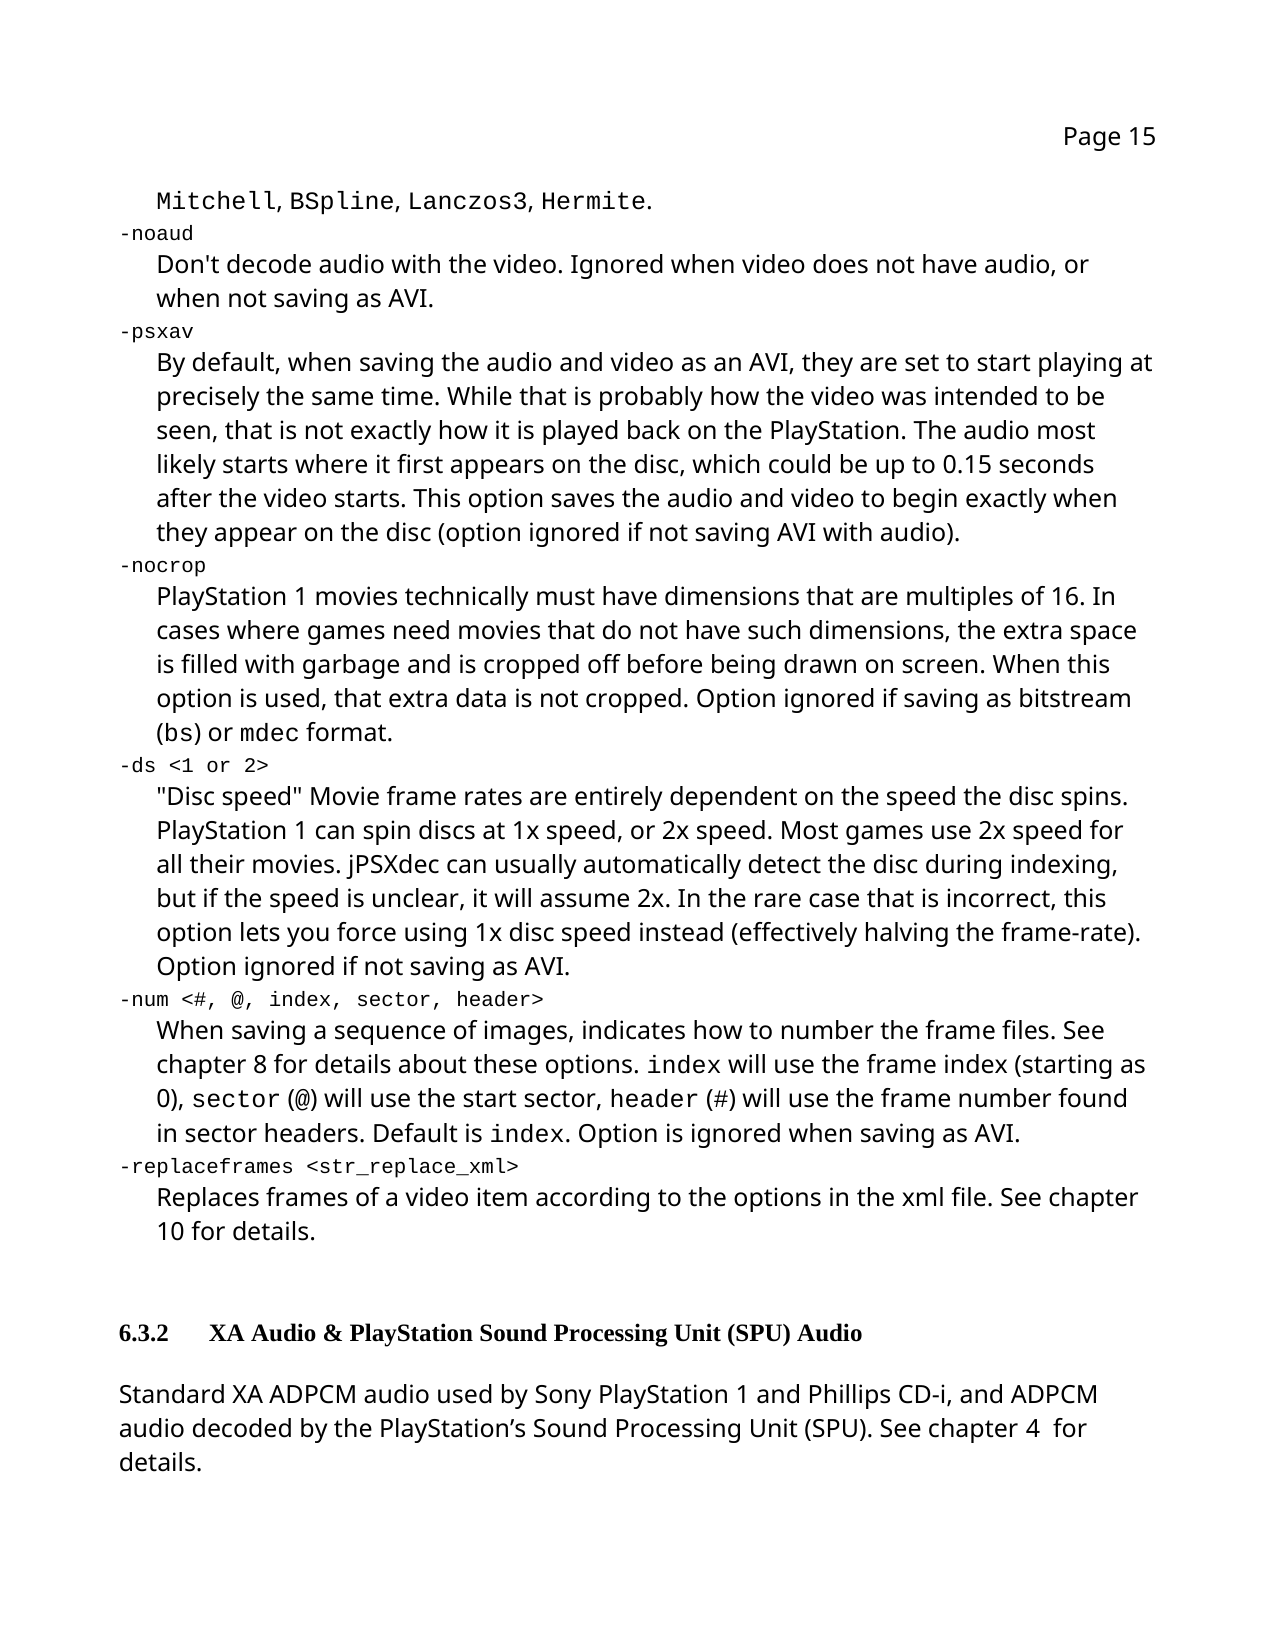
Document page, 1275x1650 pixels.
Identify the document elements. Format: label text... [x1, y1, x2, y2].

text -nocrop [118, 555, 1156, 578]
text Mitchell, BSpline, Lanczos3, Hermite. [156, 183, 1156, 217]
text -ds <1 or 2> [118, 755, 1156, 779]
subtitle XA Audio & PlayStation Sound Processing Unit (SPU) Audio [118, 1318, 1156, 1347]
text -num <#, @, index, sector, header> [118, 989, 1156, 1013]
text When saving a sequence of images, indicates how to number the frame files. See chapter 8 for details about these options. index will use the frame index (starting as 0), sector (@) will use the start sector, header (#) will use the frame number found in sector headers. Default is index. Option is ignored when saving as AVI. [156, 1013, 1156, 1149]
text -noaud [118, 223, 1156, 247]
text By default, when saving the audio and video as an AVI, they are set to start playing at precisely the same time. While that is probably how the video was intended to be seen, that is not exactly how it is played back on the PlayStation. The audio most likely starts where it first appears on the disc, which could be up to 0.15 seconds after the video starts. This option saves the audio and video to begin exactly when they appear on the disc (option ignored if not saving AVI with audio). [156, 344, 1156, 549]
text Standard XA ADPCM audio used by Sony PlayStation 1 and Phillips CD-i, and ADPCM audio decoded by the PlayStation’s Sound Processing Unit (SPU). See chapter 4 for details. [118, 1377, 1156, 1479]
text -psxav [118, 321, 1156, 344]
text "Disc speed" Movie frame rates are entirely dependent on the speed the disc spins. PlayStation 1 can spin discs at 1x speed, or 2x speed. Most games use 2x speed for all their movies. jPSXdec can usually automatically detect the disc during indexing, but if the speed is unclear, it will assume 2x. In the rare case that is incorrect, this option lets you force using 1x disc speed instead (effectively halving the frame-rate). Option ignored if not saving as AVI. [156, 779, 1156, 983]
text PlayStation 1 movies technically must have dimensions that are multiples of 16. In cases where games need movies that do not have such dimensions, the extra space is filled with garbage and is cropped off before being drawn on screen. When this option is used, that extra data is not cropped. Option ignored if saving as bitstream (bs) or mdec format. [156, 578, 1156, 749]
text Don't decode audio with the video. Ignored when video does not have audio, or when not saving as AVI. [156, 247, 1156, 315]
text Replaces frames of a video item according to the options in the xml file. See chapter 10 for details. [156, 1179, 1156, 1247]
text -replaceframes <str_replace_xml> [118, 1156, 1156, 1179]
